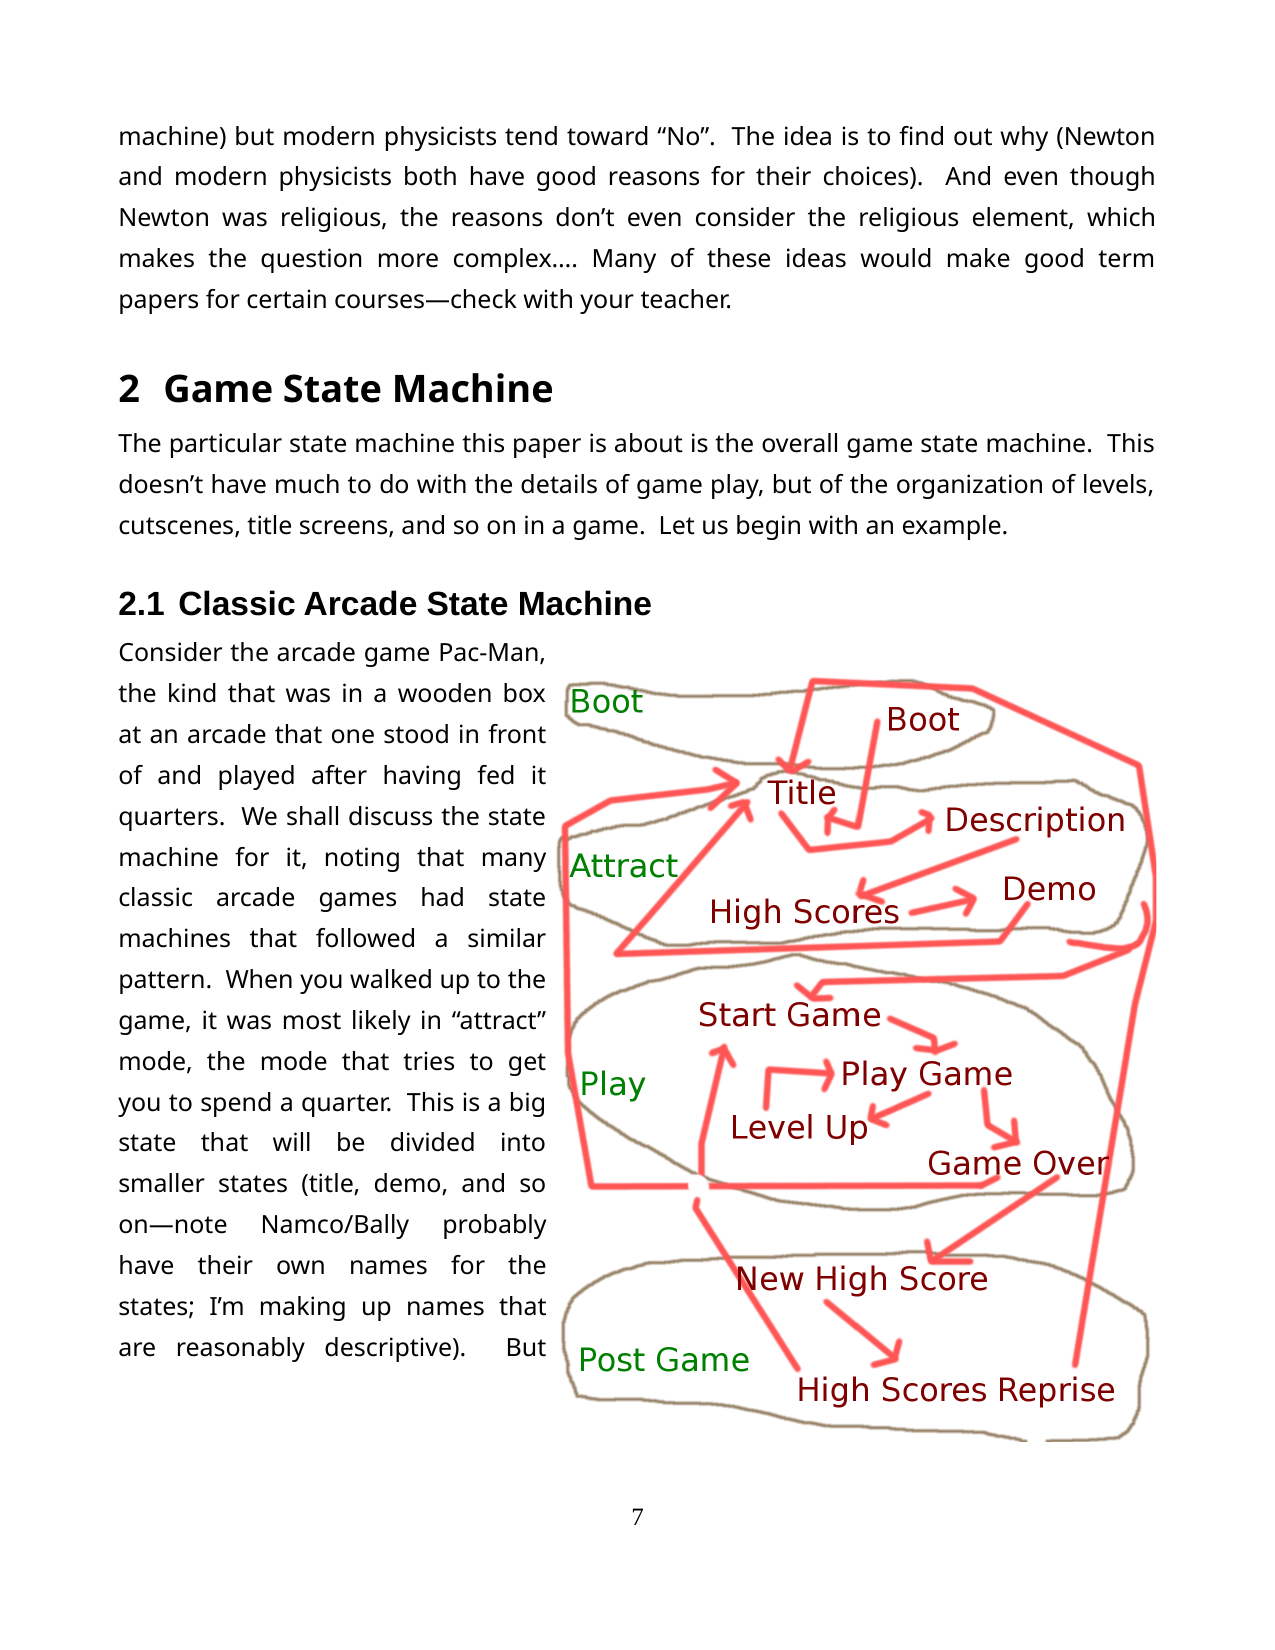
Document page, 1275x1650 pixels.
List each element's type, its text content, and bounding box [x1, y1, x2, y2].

text Consider the arcade game Pac-Man, the kind that was in a wooden box at an arcade that one stood in front of and played after having fed it quarters. We shall discuss the state machine for it, noting that many classic arcade games had state machines that followed a similar pattern. When you walked up to the game, it was most likely in “attract” mode, the mode that tries to get you to spend a quarter. This is a big state that will be divided into smaller states (title, demo, and so on—note Namco/Bally probably have their own names for the states; I’m making up names that are reasonably descriptive). But [118, 635, 1157, 1363]
picture [556, 667, 1157, 1442]
text The particular state machine this paper is about is the overall game state machine. This doesn’t have much to do with the details of game play, but of the organization of levels, cutscenes, title screens, and so on in a game. Let us begin with an example. [118, 426, 1157, 542]
text machine) but modern physicists tend toward “No”. The idea is to find out why (Newton and modern physicists both have good reasons for their choices). And even though Newton was religious, the reasons don’t even consider the religious element, which makes the question more complex…. Many of these ideas would make good term papers for certain courses—check with your teacher. [118, 118, 1157, 316]
subtitle Classic Arcade State Machine [118, 584, 1157, 623]
subtitle Game State Machine [118, 362, 1157, 413]
